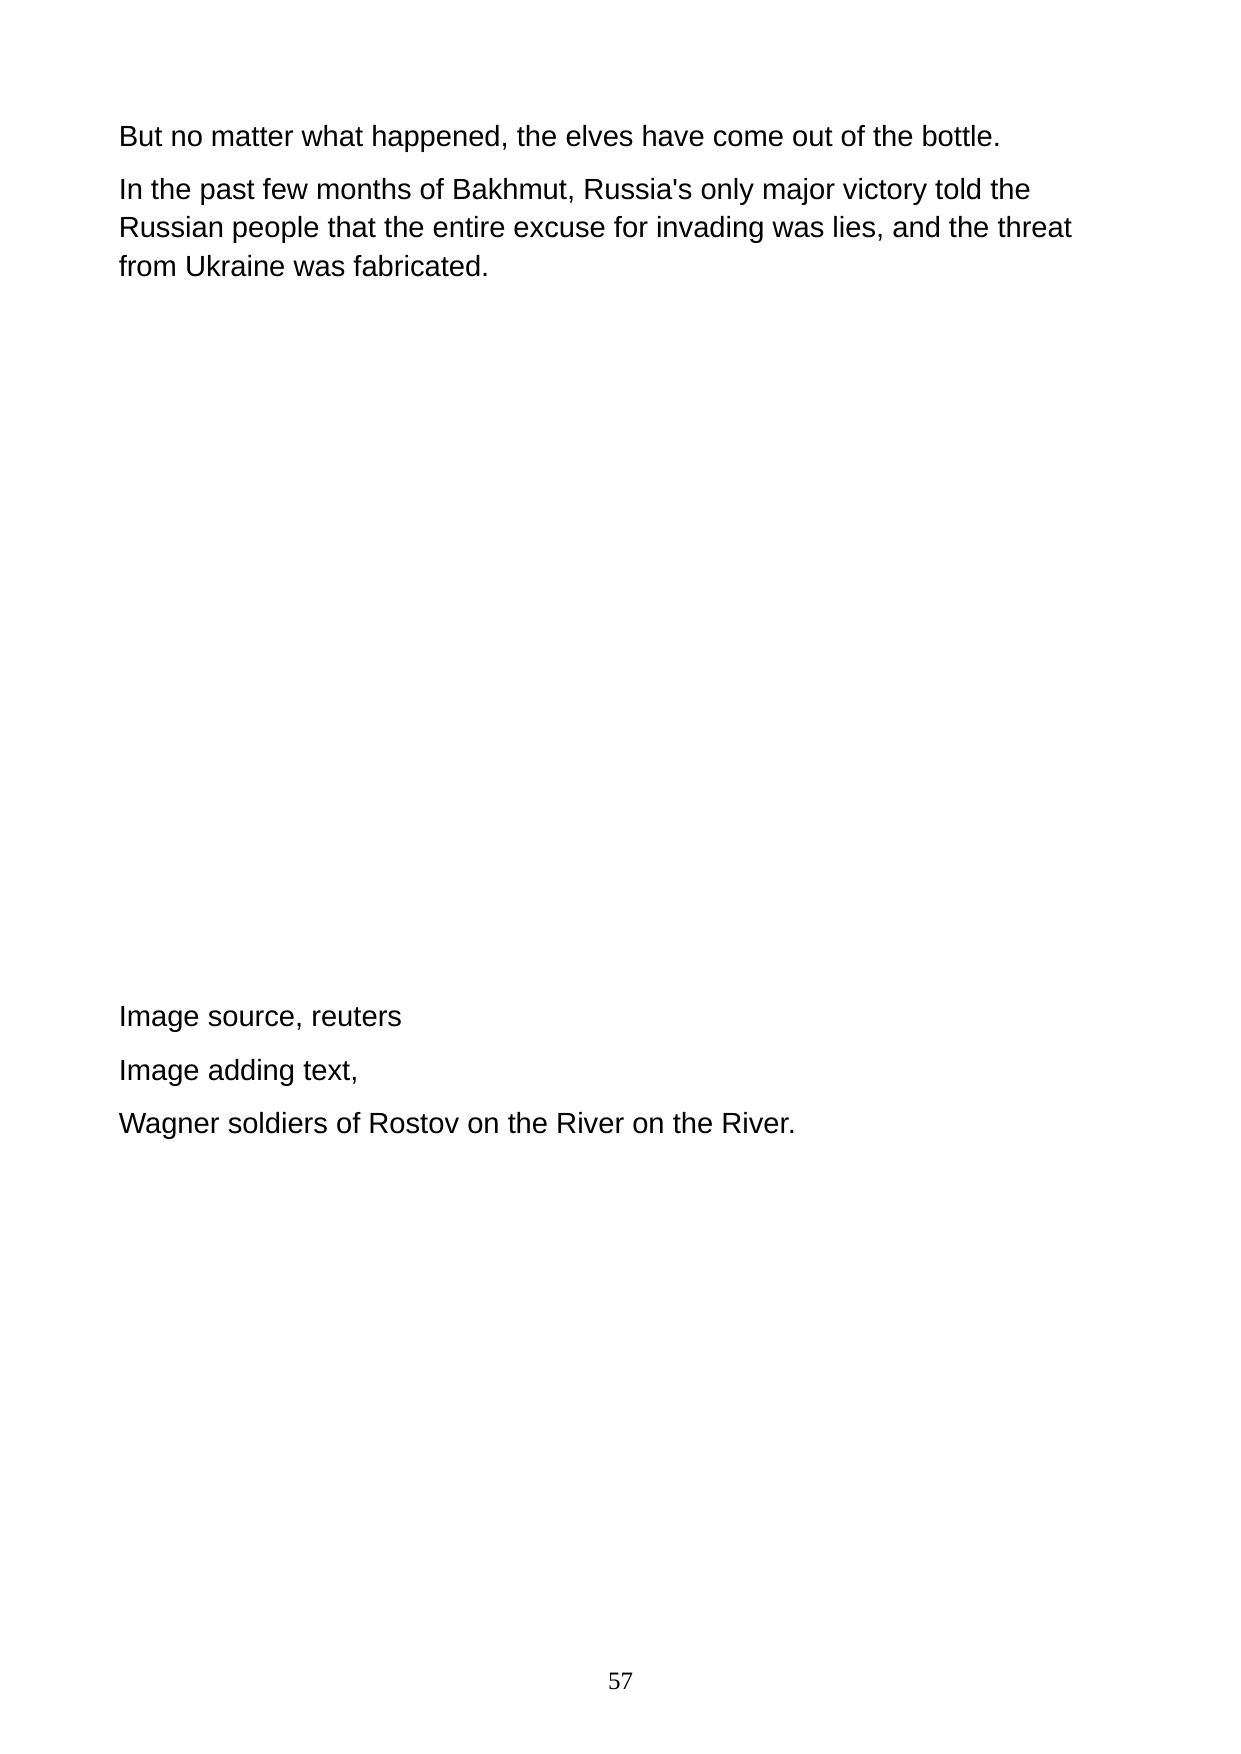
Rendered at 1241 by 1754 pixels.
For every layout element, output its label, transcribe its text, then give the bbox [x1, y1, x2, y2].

text Image adding text, [118, 1052, 1122, 1086]
text In the past few months of Bakhmut, Russia's only major victory told the Russian people that the entire excuse for invading was lies, and the threat from Ukraine was fabricated. [118, 172, 1122, 282]
text Wagner soldiers of Rostov on the River on the River. [118, 1106, 1122, 1139]
text Image source, reuters [118, 302, 1122, 1033]
text But no matter what happened, the elves have come out of the bottle. [118, 118, 1122, 152]
